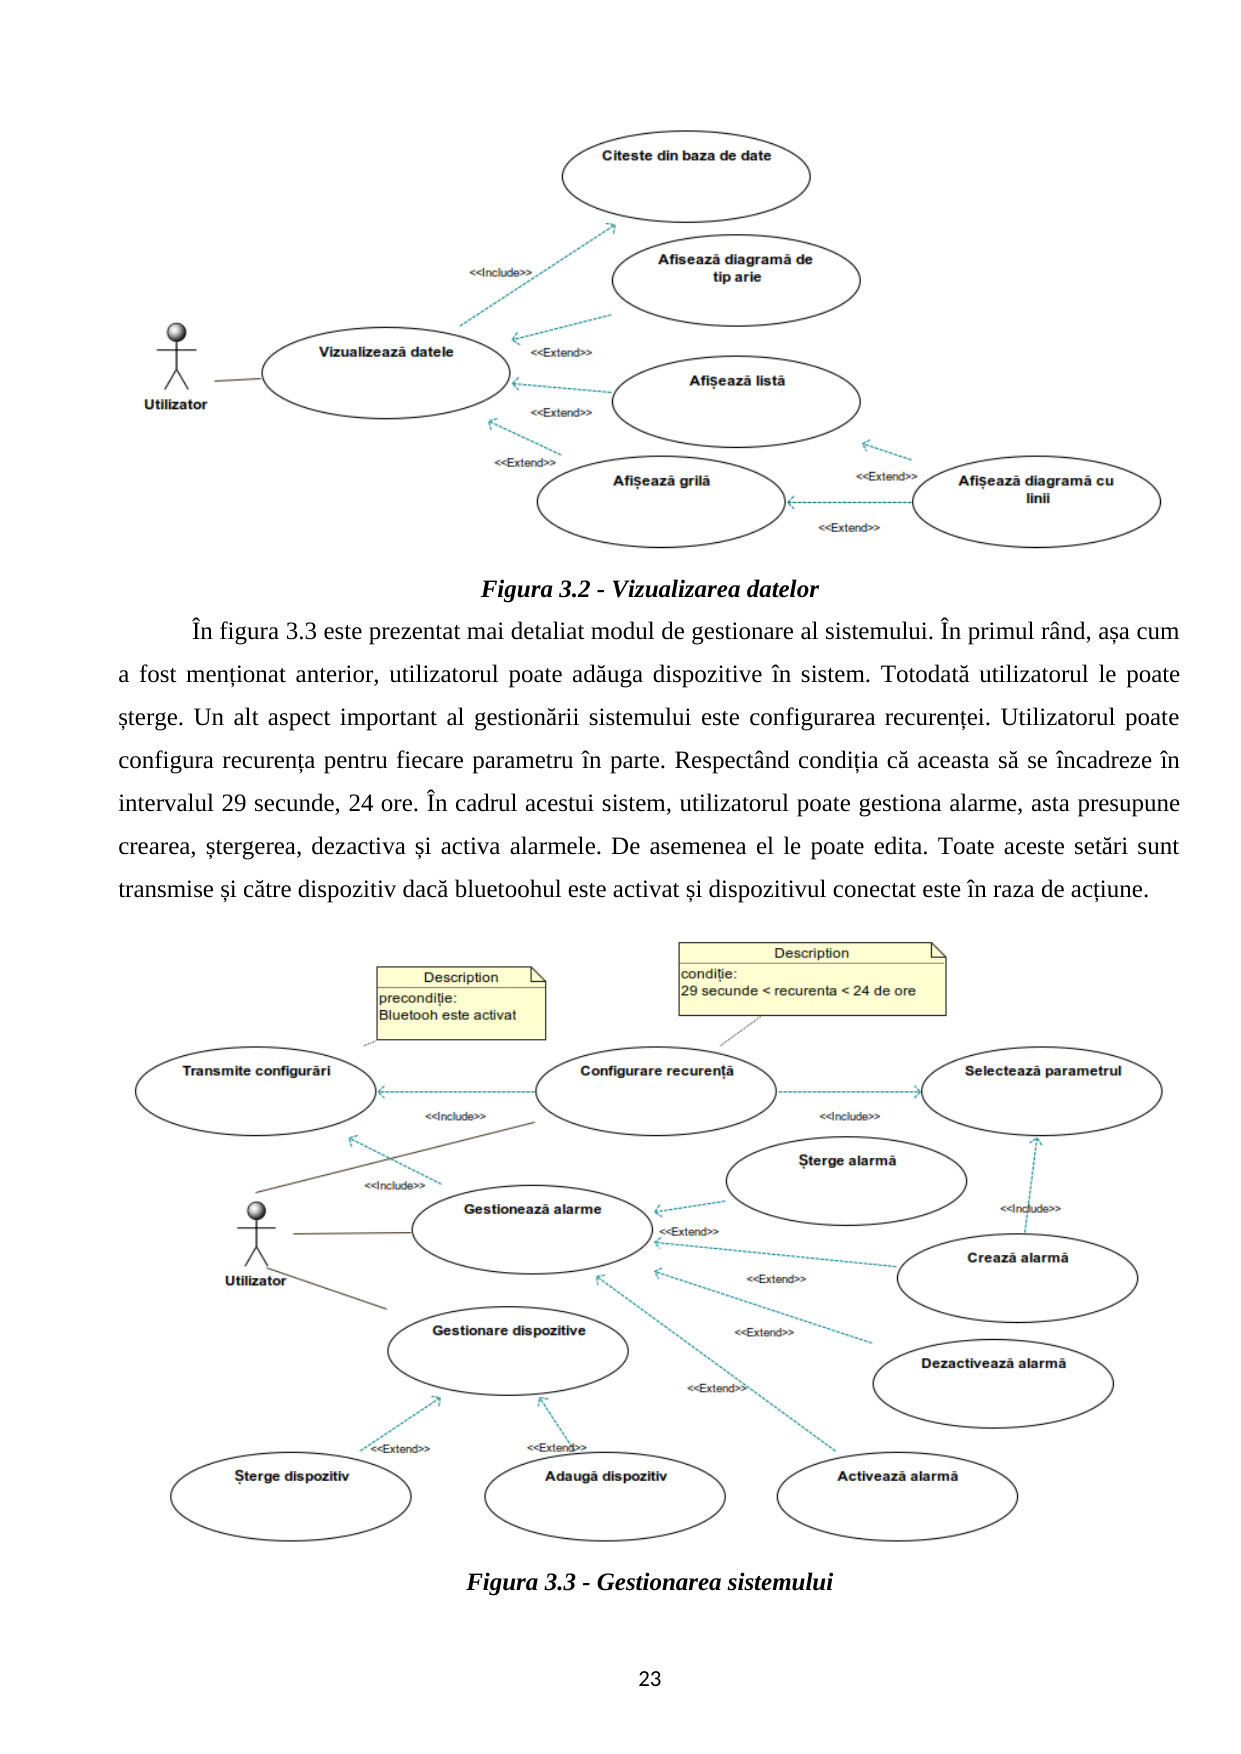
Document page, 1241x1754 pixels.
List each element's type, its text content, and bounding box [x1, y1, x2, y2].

picture [123, 930, 1176, 1555]
text În figura 3.3 este prezentat mai detaliat modul de gestionare al sistemului. În primul rând, așa cum a fost menționat anterior, utilizatorul poate adăuga dispozitive în sistem. Totodată utilizatorul le poate șterge. Un alt aspect important al gestionării sistemului este configurarea recurenței. Utilizatorul poate configura recurența pentru fiecare parametru în parte. Respectând condiția că aceasta să se încadreze în intervalul 29 secunde, 24 ore. În cadrul acestui sistem, utilizatorul poate gestiona alarme, asta presupune crearea, ștergerea, dezactiva și activa alarmele. De asemenea el le poate edita. Toate aceste setări sunt transmise și către dispozitiv dacă bluetoohul este activat și dispozitivul conectat este în raza de acțiune. [118, 616, 1181, 903]
text Figura 3.3 - Gestionarea sistemului [118, 1567, 1181, 1595]
picture [124, 118, 1175, 562]
text Figura 3.2 - Vizualizarea datelor [118, 574, 1181, 603]
